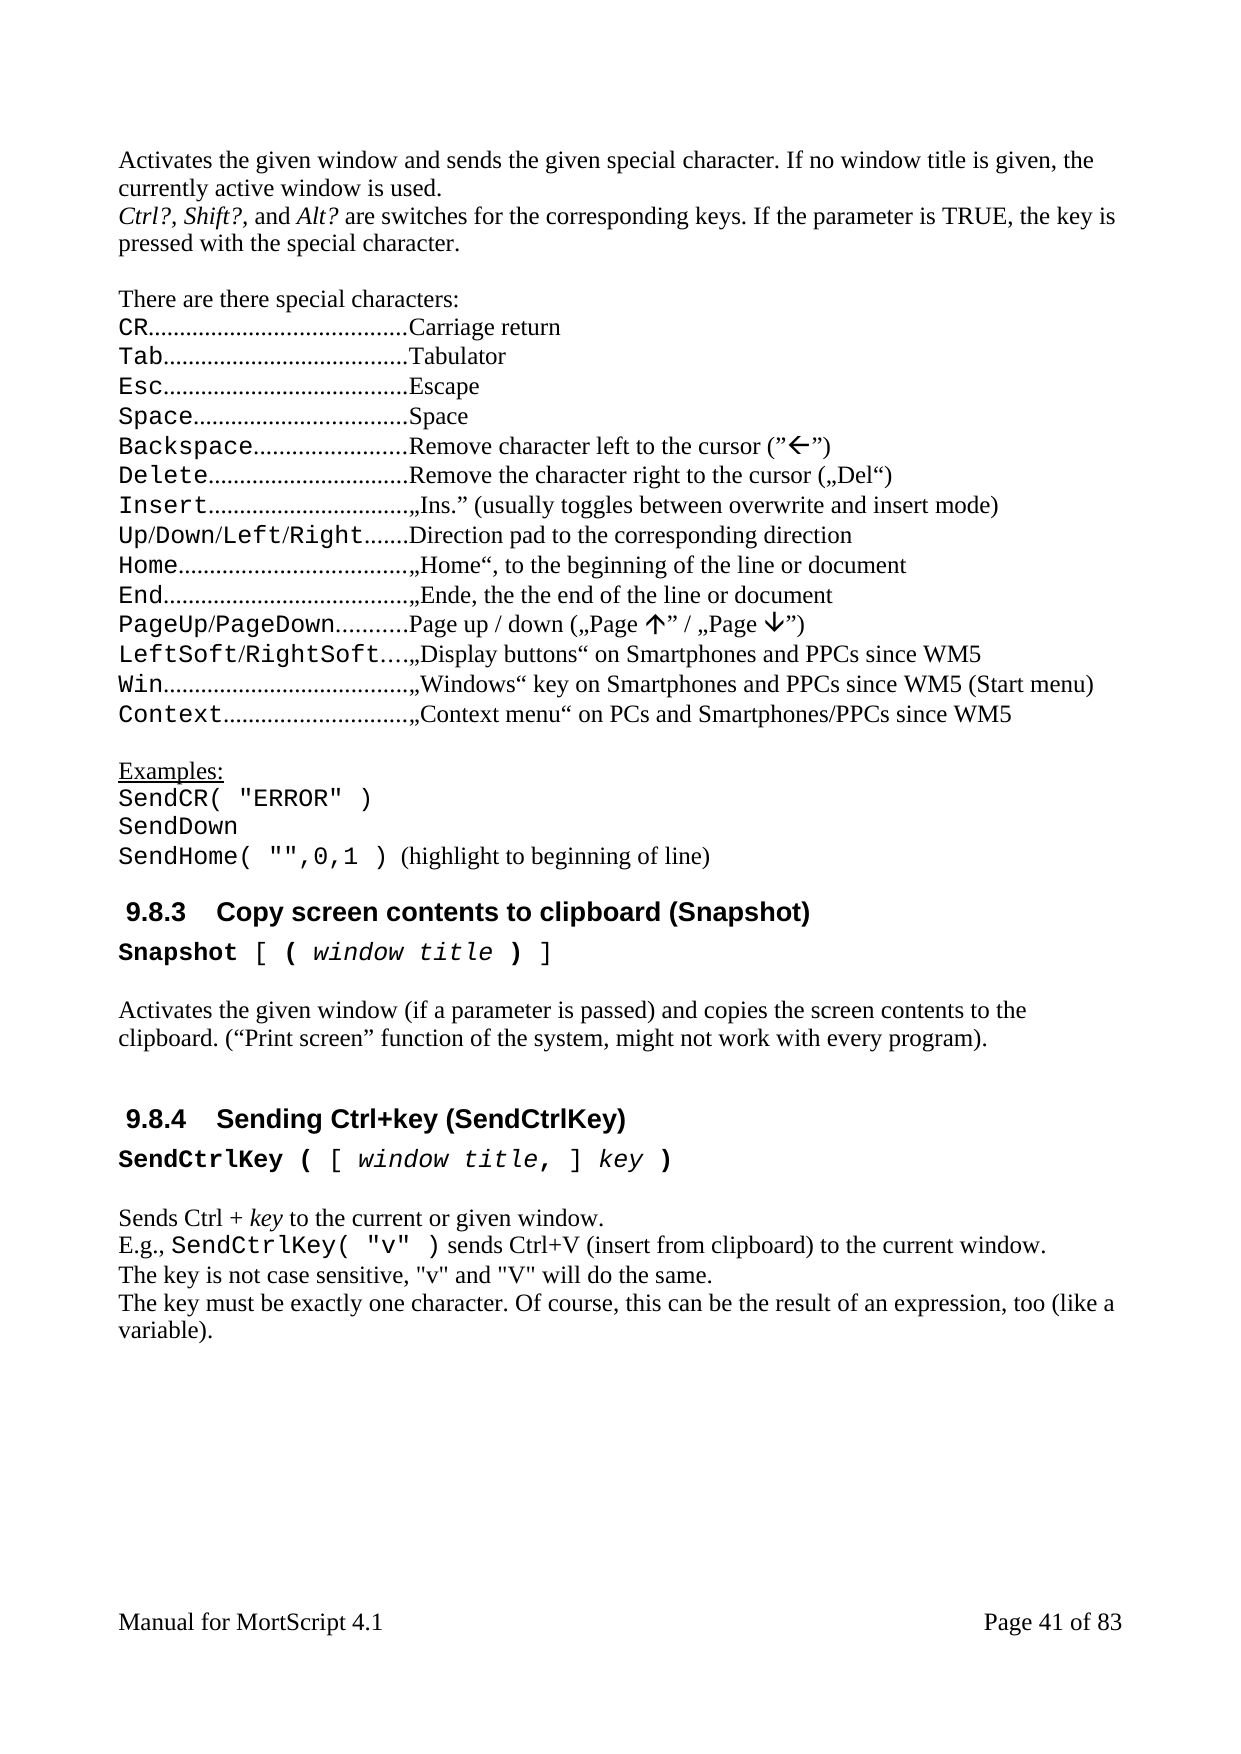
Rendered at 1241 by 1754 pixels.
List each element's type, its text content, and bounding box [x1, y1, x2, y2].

text Backspace Remove character left to the cursor (””) [118, 432, 1122, 462]
text Tab Tabulator [118, 342, 1122, 372]
text PageUp/PageDown Page up / down („Page ” / „Page ”) [118, 611, 1122, 640]
text Delete Remove the character right to the cursor („Del“) [118, 462, 1122, 491]
subtitle Sending Ctrl+key (SendCtrlKey) [118, 1104, 1122, 1134]
text Esc Escape [118, 372, 1122, 402]
text SendCtrlKey ( [ window title, ] key ) [118, 1147, 1122, 1175]
text Win „Windows“ key on Smartphones and PPCs since WM5 (Start menu) [118, 670, 1122, 700]
text Snapshot [ ( window title ) ] [118, 939, 1122, 968]
text Ctrl?, Shift?, and Alt? are switches for the corresponding keys. If the parameter is TRUE, the key is pressed with the special character. [118, 202, 1122, 257]
text CR Carriage return [118, 313, 1122, 342]
text E.g., SendCtrlKey( "v" ) sends Ctrl+V (insert from clipboard) to the current window. [118, 1231, 1122, 1261]
subtitle Copy screen contents to clipboard (Snapshot) [118, 897, 1122, 927]
text SendHome( "",0,1 ) (highlight to beginning of line) [118, 842, 1122, 872]
text End „Ende, the the end of the line or document [118, 581, 1122, 611]
text There are there special characters: [118, 285, 1122, 313]
text Context „Context menu“ on PCs and Smartphones/PPCs since WM5 [118, 700, 1122, 730]
text The key must be exactly one character. Of course, this can be the result of an expression, too (like a variable). [118, 1289, 1122, 1344]
text Activates the given window (if a parameter is passed) and copies the screen contents to the clipboard. (“Print screen” function of the system, might not work with every program). [118, 996, 1122, 1052]
text Examples: [118, 757, 1122, 785]
text Activates the given window and sends the given special character. If no window title is given, the currently active window is used. [118, 146, 1122, 202]
text Sends Ctrl + key to the current or given window. [118, 1204, 1122, 1231]
text LeftSoft/RightSoft „Display buttons“ on Smartphones and PPCs since WM5 [118, 640, 1122, 670]
text Up/Down/Left/Right Direction pad to the corresponding direction [118, 521, 1122, 551]
text Space Space [118, 402, 1122, 432]
text Home „Home“, to the beginning of the line or document [118, 551, 1122, 581]
text SendCR( "ERROR" ) [118, 785, 1122, 813]
text The key is not case sensitive, "v" and "V" will do the same. [118, 1261, 1122, 1289]
text Insert „Ins.” (usually toggles between overwrite and insert mode) [118, 491, 1122, 521]
text SendDown [118, 813, 1122, 842]
